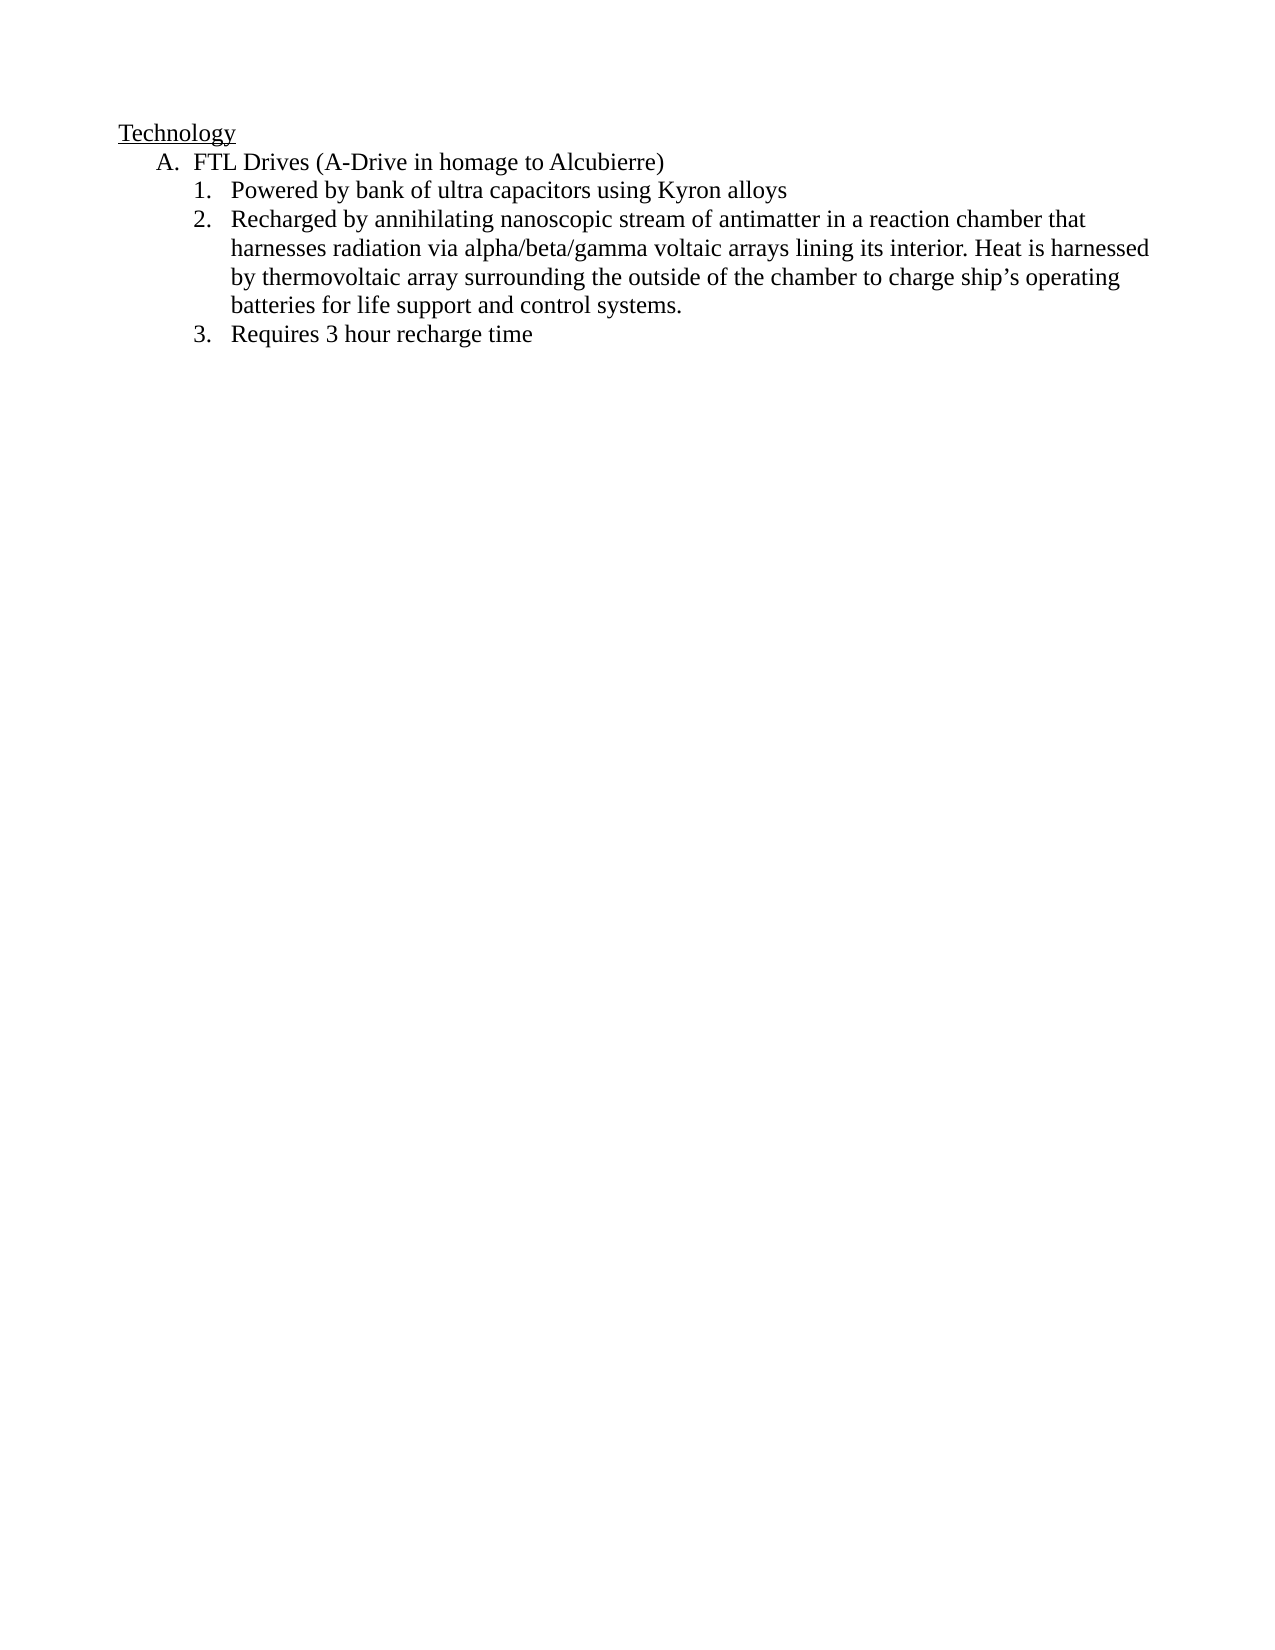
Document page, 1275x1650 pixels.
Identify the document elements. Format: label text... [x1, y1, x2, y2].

text Technology [118, 118, 1157, 147]
list FTL Drives (A-Drive in homage to Alcubierre) [156, 147, 1157, 176]
list Powered by bank of ultra capacitors using Kyron alloys [193, 176, 1157, 204]
list Recharged by annihilating nanoscopic stream of antimatter in a reaction chamber that harnesses radiation via alpha/beta/gamma voltaic arrays lining its interior. Heat is harnessed by thermovoltaic array surrounding the outside of the chamber to charge ship’s operating batteries for life support and control systems. [193, 204, 1157, 319]
list Requires 3 hour recharge time [193, 319, 1157, 348]
